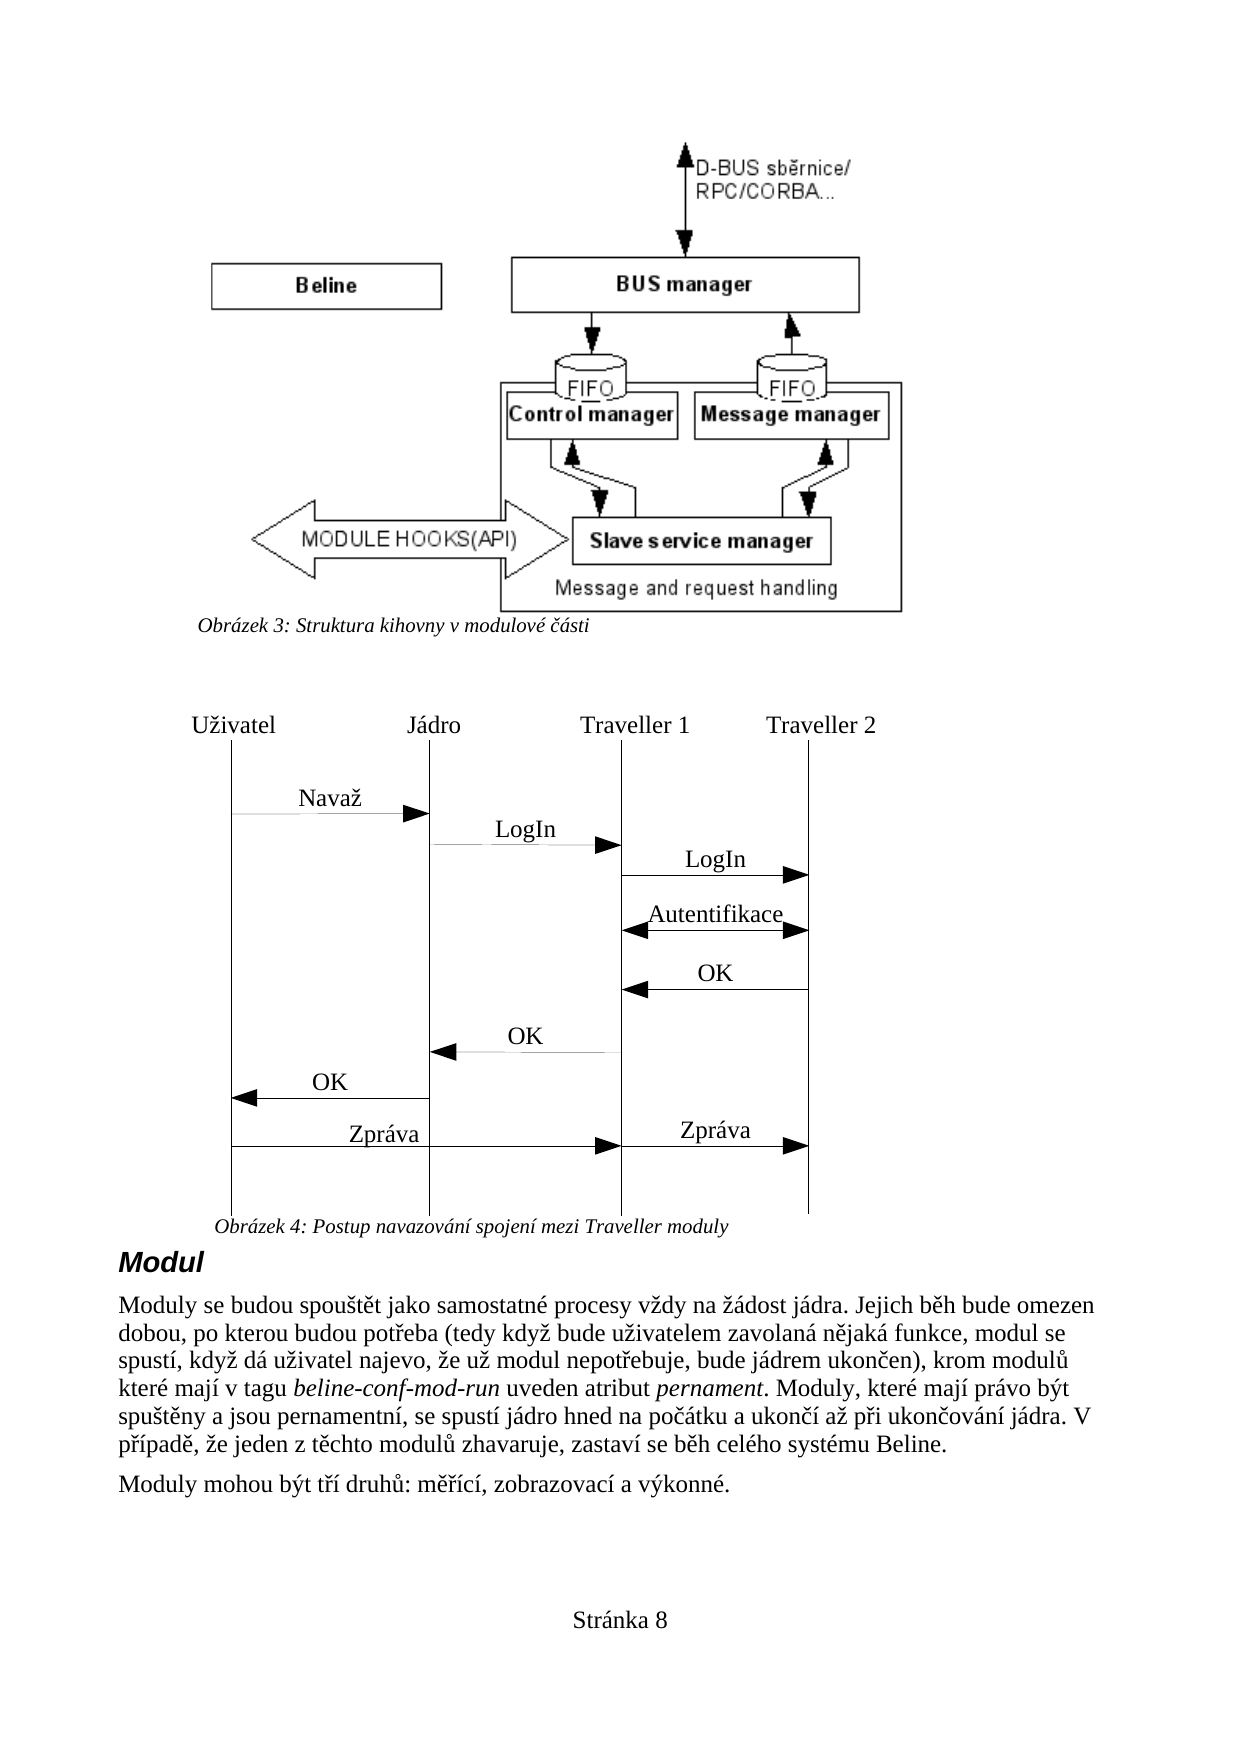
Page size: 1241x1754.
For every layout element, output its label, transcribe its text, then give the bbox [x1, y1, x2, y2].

text Moduly se budou spouštět jako samostatné procesy vždy na žádost jádra. Jejich běh bude omezen dobou, po kterou budou potřeba (tedy když bude uživatelem zavolaná nějaká funkce, modul se spustí, když dá uživatel najevo, že už modul nepotřebuje, bude jádrem ukončen), krom modulů které mají v tagu beline-conf-mod-run uveden atribut pernament. Moduly, které mají právo být spuštěny a jsou pernamentní, se spustí jádro hned na počátku a ukončí až při ukončování jádra. V případě, že jeden z těchto modulů zhavaruje, zastaví se běh celého systému Beline. [118, 1291, 1122, 1457]
text Obrázek 4: Postup navazování spojení mezi Traveller moduly [214, 753, 898, 1238]
text Moduly mohou být tří druhů: měřící, zobrazovací a výkonné. [118, 1470, 1122, 1498]
text Obrázek 3: Struktura kihovny v modulové části [197, 140, 917, 637]
subtitle Modul [118, 742, 1122, 1279]
picture [211, 127, 904, 614]
